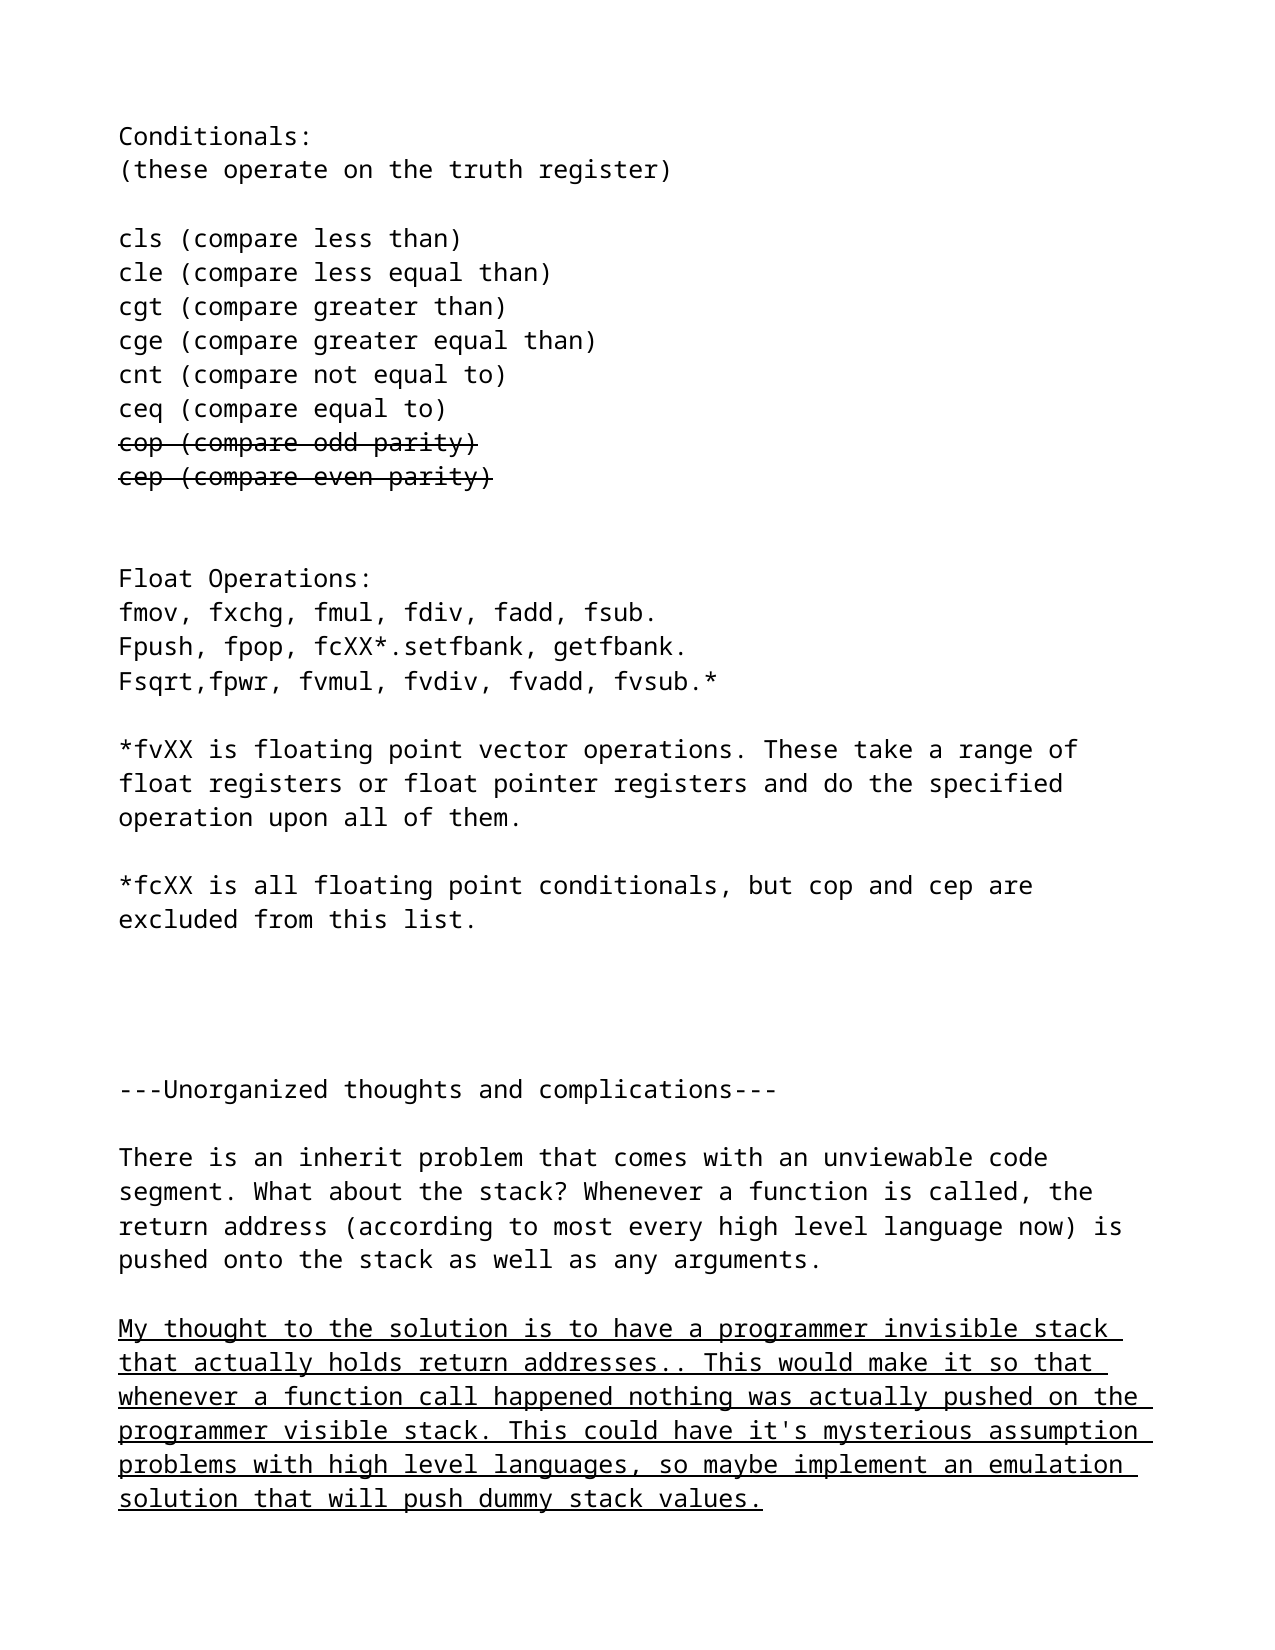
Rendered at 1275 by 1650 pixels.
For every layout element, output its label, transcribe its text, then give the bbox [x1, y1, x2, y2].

text *fcXX is all floating point conditionals, but cop and cep are excluded from this list. [118, 867, 1157, 936]
text (these operate on the truth register) [118, 152, 1157, 186]
text Fpush, fpop, fcXX*.setfbank, getfbank. [118, 629, 1157, 663]
text fmov, fxchg, fmul, fdiv, fadd, fsub. [118, 595, 1157, 629]
text cep (compare even parity) [118, 459, 1157, 493]
text There is an inherit problem that comes with an unviewable code segment. What about the stack? Whenever a function is called, the return address (according to most every high level language now) is pushed onto the stack as well as any arguments. [118, 1140, 1157, 1276]
text ---Unorganized thoughts and complications--- [118, 1072, 1157, 1106]
text cop (compare odd parity) [118, 425, 1157, 459]
text Fsqrt,fpwr, fvmul, fvdiv, fvadd, fvsub.* [118, 663, 1157, 697]
text *fvXX is floating point vector operations. These take a range of float registers or float pointer registers and do the specified operation upon all of them. [118, 731, 1157, 833]
text cge (compare greater equal than) [118, 322, 1157, 357]
text Conditionals: [118, 118, 1157, 152]
text ceq (compare equal to) [118, 391, 1157, 425]
text cls (compare less than) [118, 220, 1157, 254]
text cle (compare less equal than) [118, 254, 1157, 288]
text cnt (compare not equal to) [118, 357, 1157, 391]
text My thought to the solution is to have a programmer invisible stack that actually holds return addresses.. This would make it so that whenever a function call happened nothing was actually pushed on the programmer visible stack. This could have it's mysterious assumption problems with high level languages, so maybe implement an emulation solution that will push dummy stack values. [118, 1310, 1157, 1515]
text Float Operations: [118, 561, 1157, 595]
text cgt (compare greater than) [118, 288, 1157, 322]
